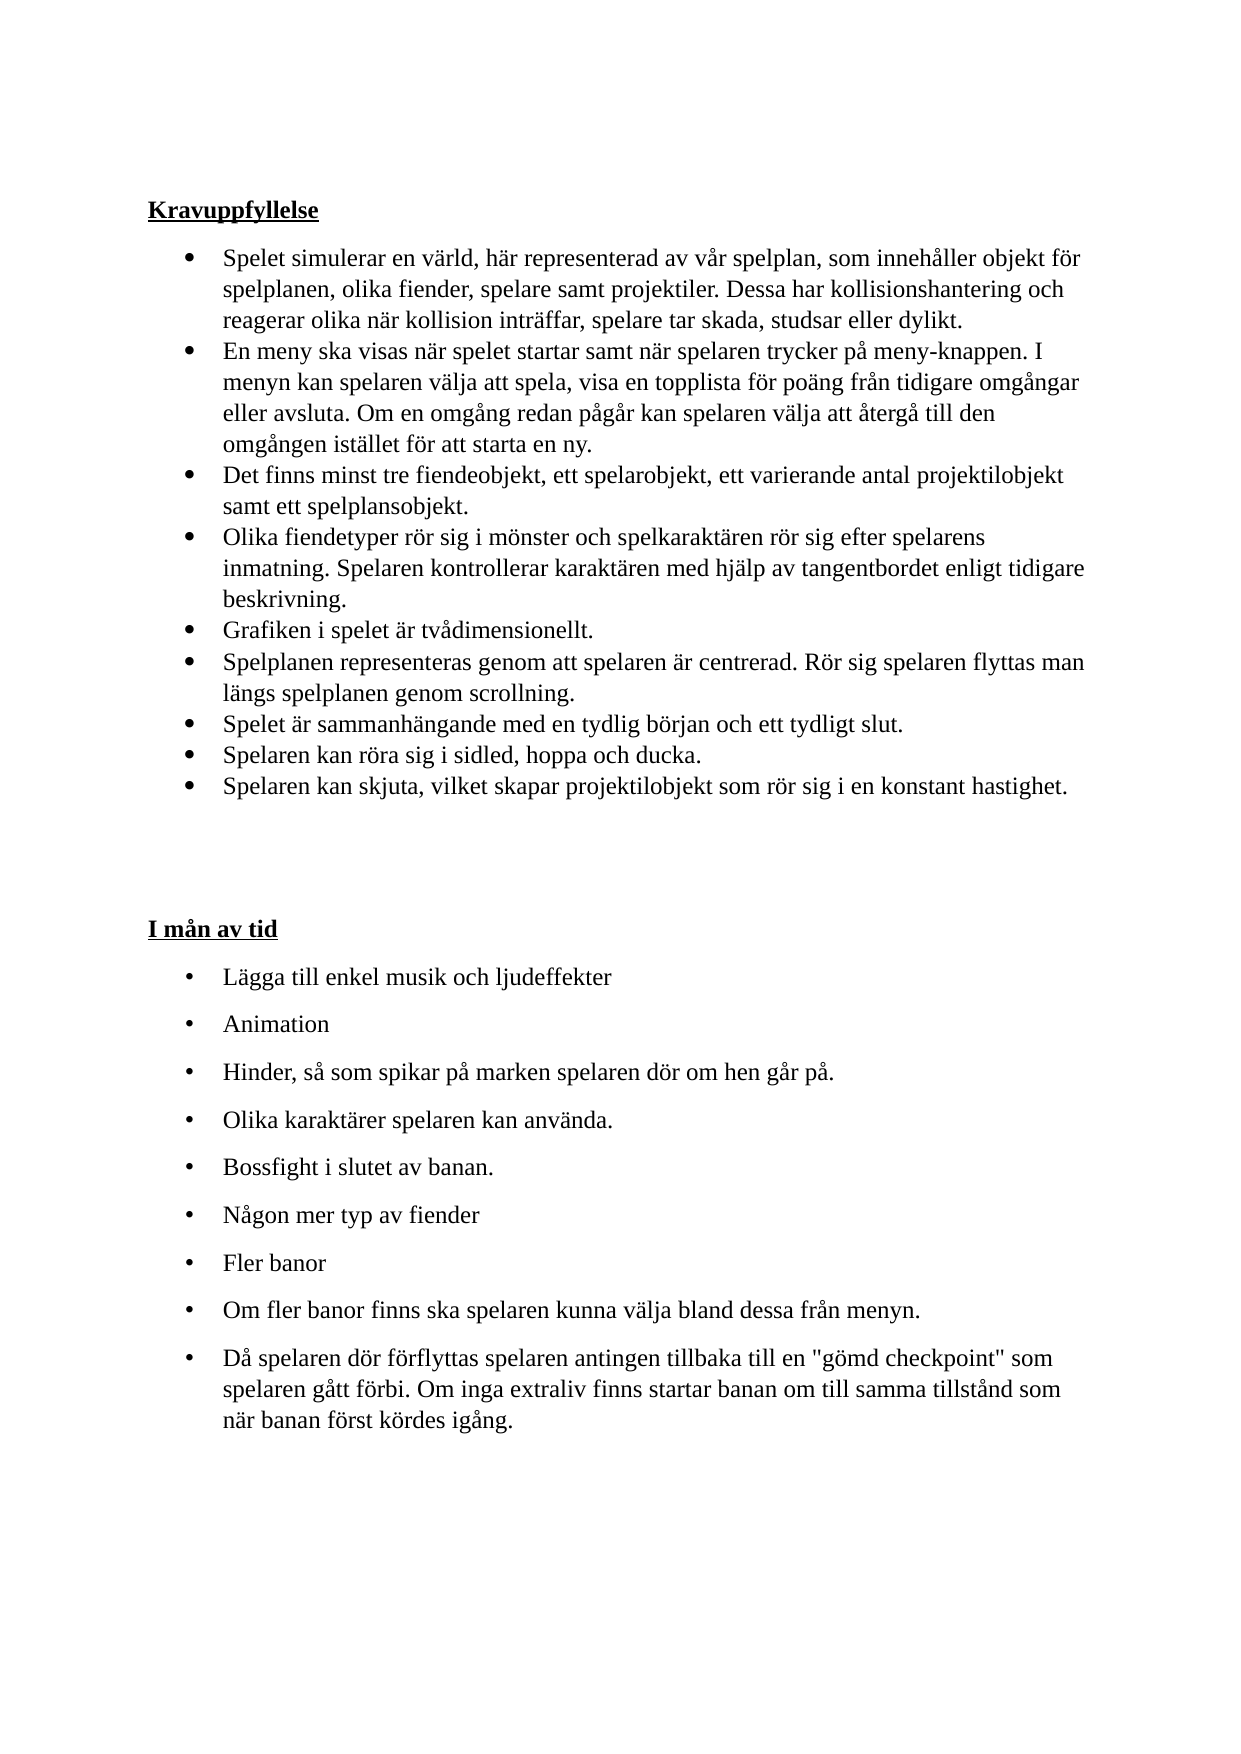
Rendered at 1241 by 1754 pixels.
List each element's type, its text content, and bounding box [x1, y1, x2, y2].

list En meny ska visas när spelet startar samt när spelaren trycker på meny-knappen. I menyn kan spelaren välja att spela, visa en topplista för poäng från tidigare omgångar eller avsluta. Om en omgång redan pågår kan spelaren välja att återgå till den omgången istället för att starta en ny. [185, 336, 1093, 458]
list Bossfight i slutet av banan. [185, 1152, 1093, 1181]
list Animation [185, 1009, 1093, 1038]
list Olika fiendetyper rör sig i mönster och spelkaraktären rör sig efter spelarens inmatning. Spelaren kontrollerar karaktären med hjälp av tangentbordet enligt tidigare beskrivning. [185, 522, 1093, 613]
list Någon mer typ av fiender [185, 1200, 1093, 1229]
list Lägga till enkel musik och ljudeffekter [185, 962, 1093, 990]
list Spelplanen representeras genom att spelaren är centrerad. Rör sig spelaren flyttas man längs spelplanen genom scrollning. [185, 647, 1093, 706]
list Hinder, så som spikar på marken spelaren dör om hen går på. [185, 1057, 1093, 1086]
list Fler banor [185, 1248, 1093, 1277]
list Spelet simulerar en värld, här representerad av vår spelplan, som innehåller objekt för spelplanen, olika fiender, spelare samt projektiler. Dessa har kollisionshantering och reagerar olika när kollision inträffar, spelare tar skada, studsar eller dylikt. [185, 243, 1093, 334]
list Olika karaktärer spelaren kan använda. [185, 1105, 1093, 1133]
text Kravuppfyllelse [148, 195, 1093, 224]
text I mån av tid [148, 914, 1093, 943]
list Det finns minst tre fiendeobjekt, ett spelarobjekt, ett varierande antal projektilobjekt samt ett spelplansobjekt. [185, 460, 1093, 520]
list Då spelaren dör förflyttas spelaren antingen tillbaka till en "gömd checkpoint" som spelaren gått förbi. Om inga extraliv finns startar banan om till samma tillstånd som när banan först kördes igång. [185, 1343, 1093, 1434]
list Om fler banor finns ska spelaren kunna välja bland dessa från menyn. [185, 1296, 1093, 1324]
list Spelaren kan skjuta, vilket skapar projektilobjekt som rör sig i en konstant hastighet. [185, 771, 1093, 799]
list Grafiken i spelet är tvådimensionellt. [185, 616, 1093, 644]
list Spelet är sammanhängande med en tydlig början och ett tydligt slut. [185, 709, 1093, 737]
list Spelaren kan röra sig i sidled, hoppa och ducka. [185, 740, 1093, 768]
